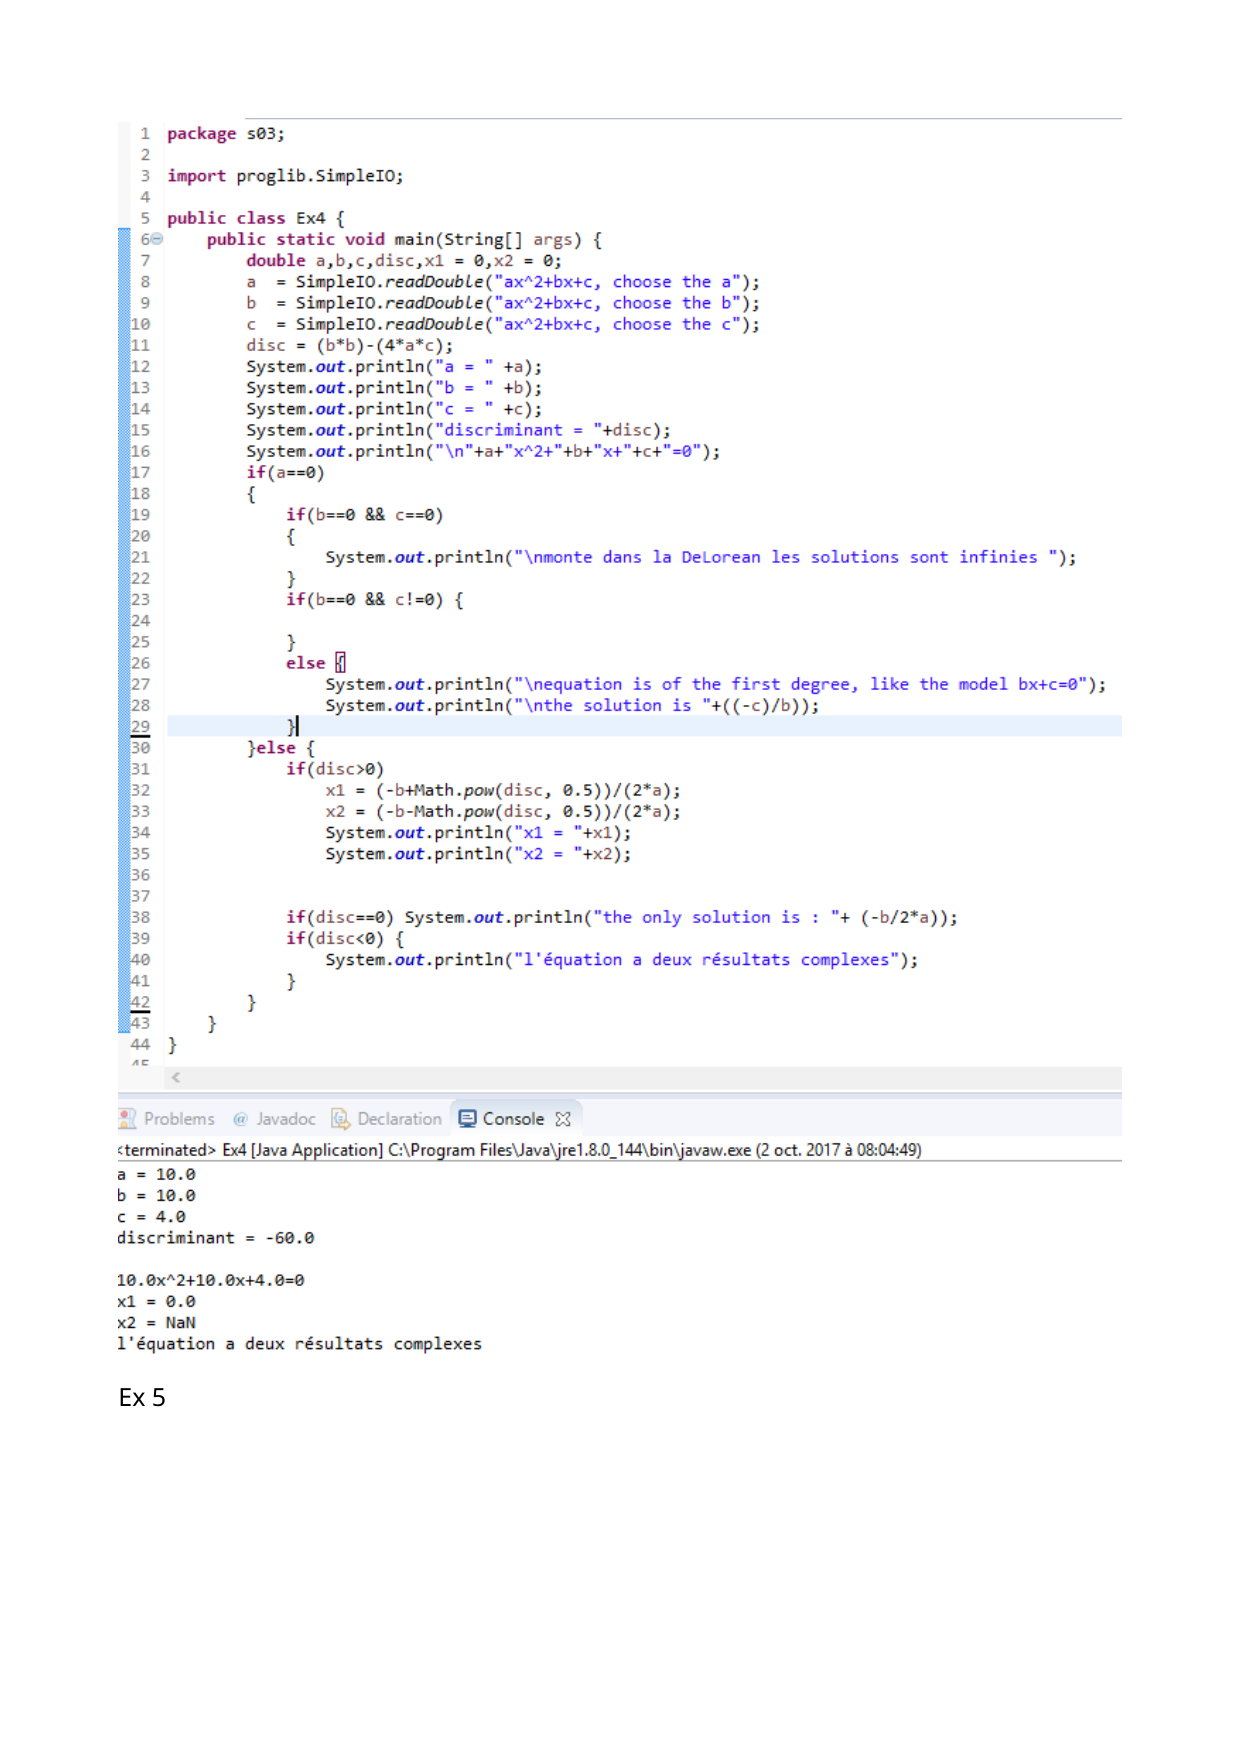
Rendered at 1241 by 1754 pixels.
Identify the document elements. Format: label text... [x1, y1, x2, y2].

text Ex 5 [118, 1379, 1122, 1413]
